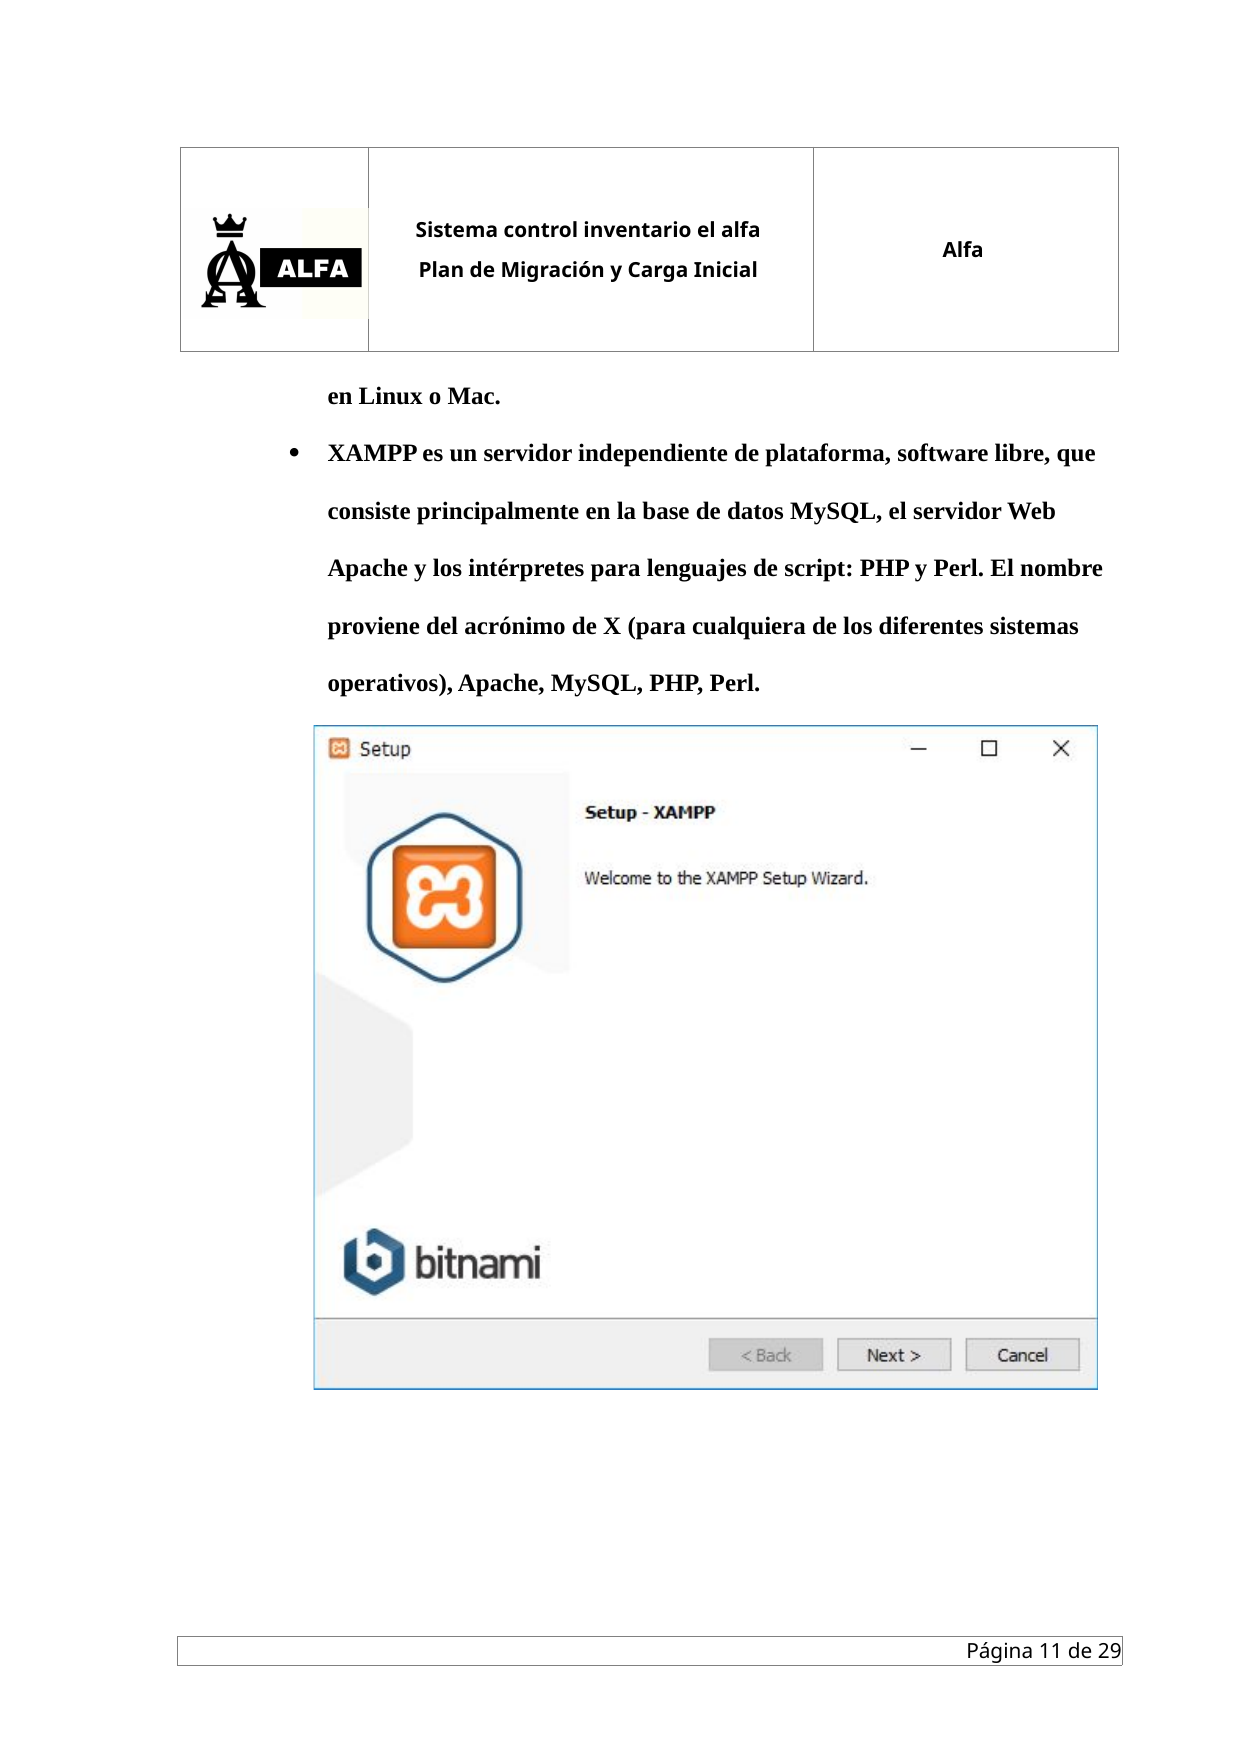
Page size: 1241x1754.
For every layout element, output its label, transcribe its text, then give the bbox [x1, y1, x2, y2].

list en Linux o Mac. [290, 381, 1122, 409]
list XAMPP es un servidor independiente de plataforma, software libre, que consiste principalmente en la base de datos MySQL, el servidor Web Apache y los intérpretes para lenguajes de script: PHP y Perl. El nombre proviene del acrónimo de X (para cualquiera de los diferentes sistemas operativos), Apache, MySQL, PHP, Perl. [290, 438, 1122, 697]
